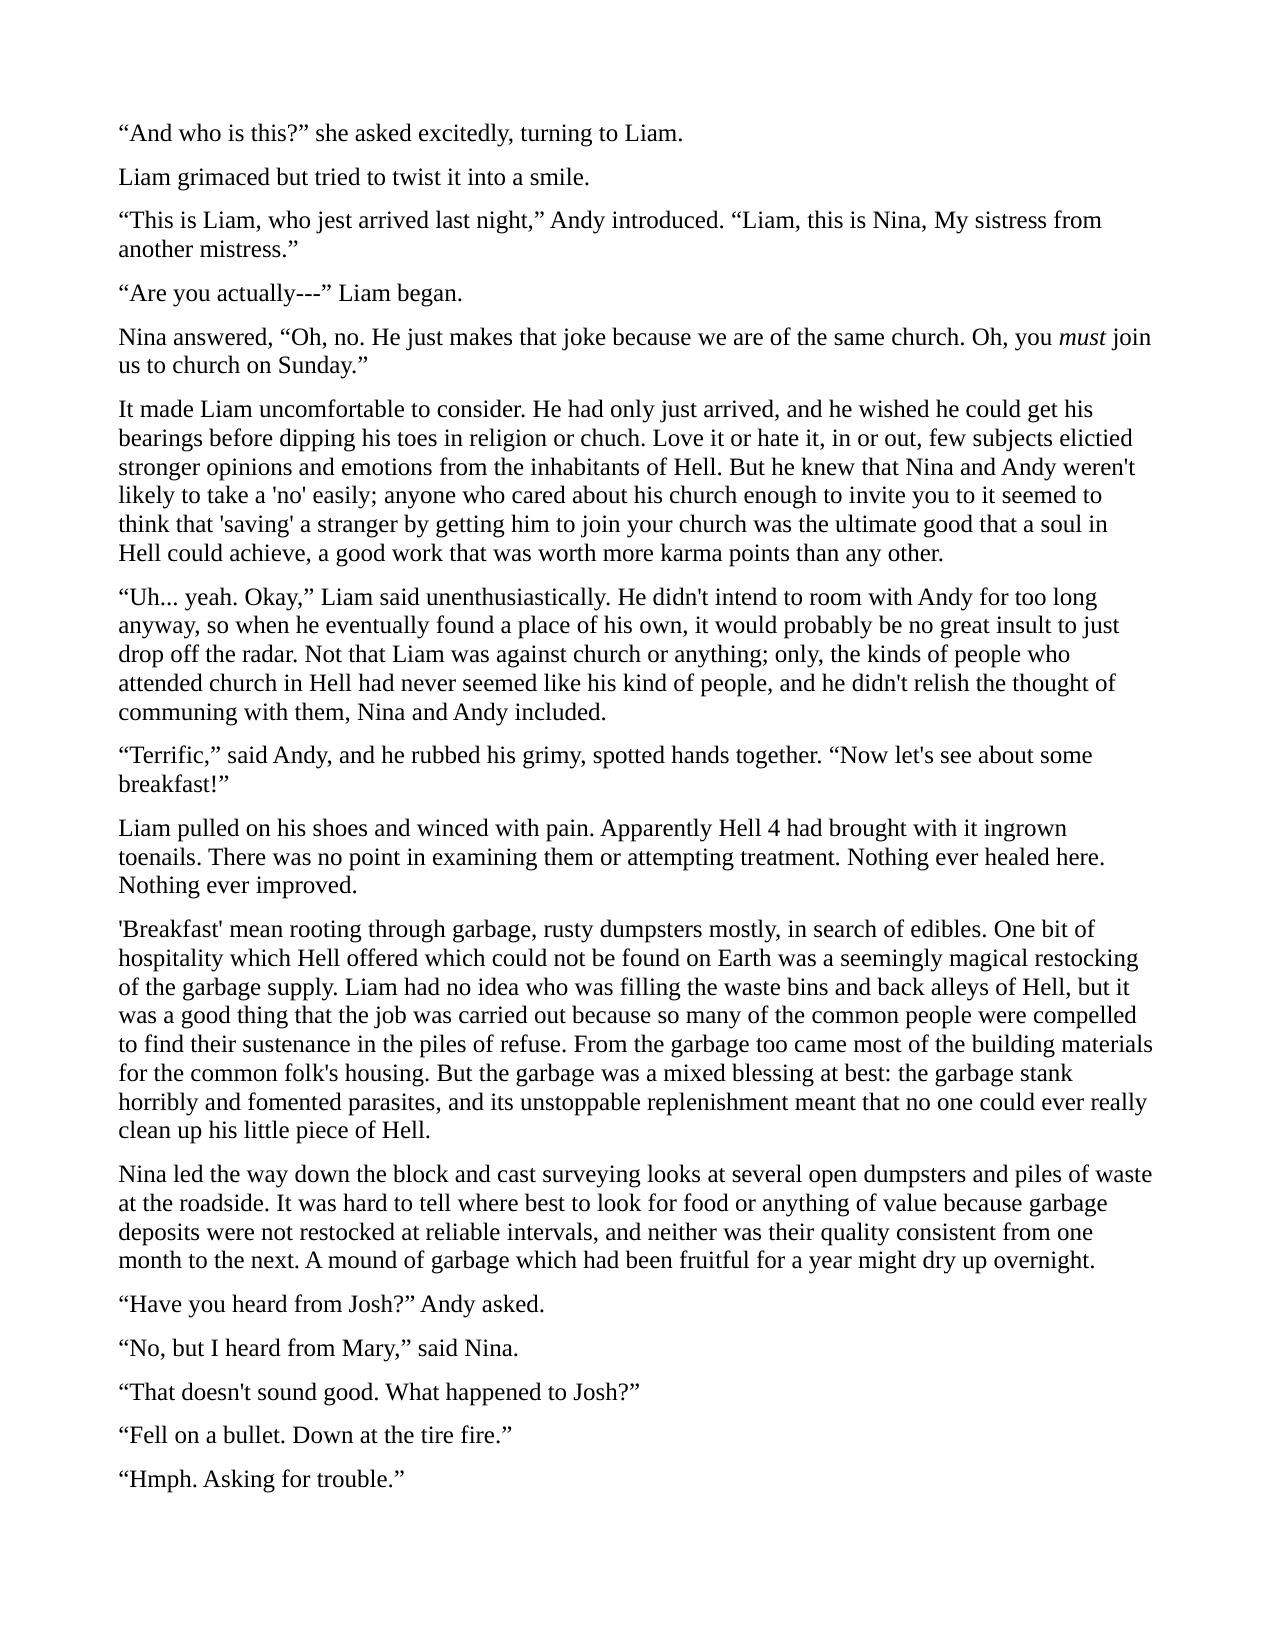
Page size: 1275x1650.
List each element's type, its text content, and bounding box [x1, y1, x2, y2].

text “And who is this?” she asked excitedly, turning to Liam. [118, 118, 1157, 147]
text “Uh... yeah. Okay,” Liam said unenthusiastically. He didn't intend to room with Andy for too long anyway, so when he eventually found a place of his own, it would probably be no great insult to just drop off the radar. Not that Liam was against church or anything; only, the kinds of people who attended church in Hell had never seemed like his kind of people, and he didn't relish the thought of communing with them, Nina and Andy included. [118, 582, 1157, 726]
text Nina answered, “Oh, no. He just makes that joke because we are of the same church. Oh, you must join us to church on Sunday.” [118, 322, 1157, 379]
text “Are you actually---” Liam began. [118, 278, 1157, 307]
text Liam pulled on his shoes and winced with pain. Apparently Hell 4 had brought with it ingrown toenails. There was no point in examining them or attempting treatment. Nothing ever healed here. Nothing ever improved. [118, 813, 1157, 899]
text Nina led the way down the block and cast surveying looks at several open dumpsters and piles of waste at the roadside. It was hard to tell where best to look for food or anything of value because garbage deposits were not restocked at reliable intervals, and neither was their quality consistent from one month to the next. A mound of garbage which had been fruitful for a year might dry up overnight. [118, 1159, 1157, 1274]
text “No, but I heard from Mary,” said Nina. [118, 1333, 1157, 1362]
text “That doesn't sound good. What happened to Josh?” [118, 1377, 1157, 1406]
text It made Liam uncomfortable to consider. He had only just arrived, and he wished he could get his bearings before dipping his toes in religion or chuch. Love it or hate it, in or out, few subjects elictied stronger opinions and emotions from the inhabitants of Hell. But he knew that Nina and Andy weren't likely to take a 'no' easily; anyone who cared about his church enough to invite you to it seemed to think that 'saving' a stranger by getting him to join your church was the ultimate good that a soul in Hell could achieve, a good work that was worth more karma points than any other. [118, 394, 1157, 567]
text “This is Liam, who jest arrived last night,” Andy introduced. “Liam, this is Nina, My sistress from another mistress.” [118, 206, 1157, 263]
text Liam grimaced but tried to twist it into a smile. [118, 162, 1157, 191]
text “Hmph. Asking for trouble.” [118, 1464, 1157, 1493]
text “Terrific,” said Andy, and he rubbed his grimy, spotted hands together. “Now let's see about some breakfast!” [118, 741, 1157, 798]
text “Fell on a bullet. Down at the tire fire.” [118, 1421, 1157, 1449]
text “Have you heard from Josh?” Andy asked. [118, 1289, 1157, 1318]
text 'Breakfast' mean rooting through garbage, rusty dumpsters mostly, in search of edibles. One bit of hospitality which Hell offered which could not be found on Earth was a seemingly magical restocking of the garbage supply. Liam had no idea who was filling the waste bins and back alleys of Hell, but it was a good thing that the job was carried out because so many of the common people were compelled to find their sustenance in the piles of refuse. From the garbage too came most of the building materials for the common folk's housing. But the garbage was a mixed blessing at best: the garbage stank horribly and fomented parasites, and its unstoppable replenishment meant that no one could ever really clean up his little piece of Hell. [118, 914, 1157, 1144]
